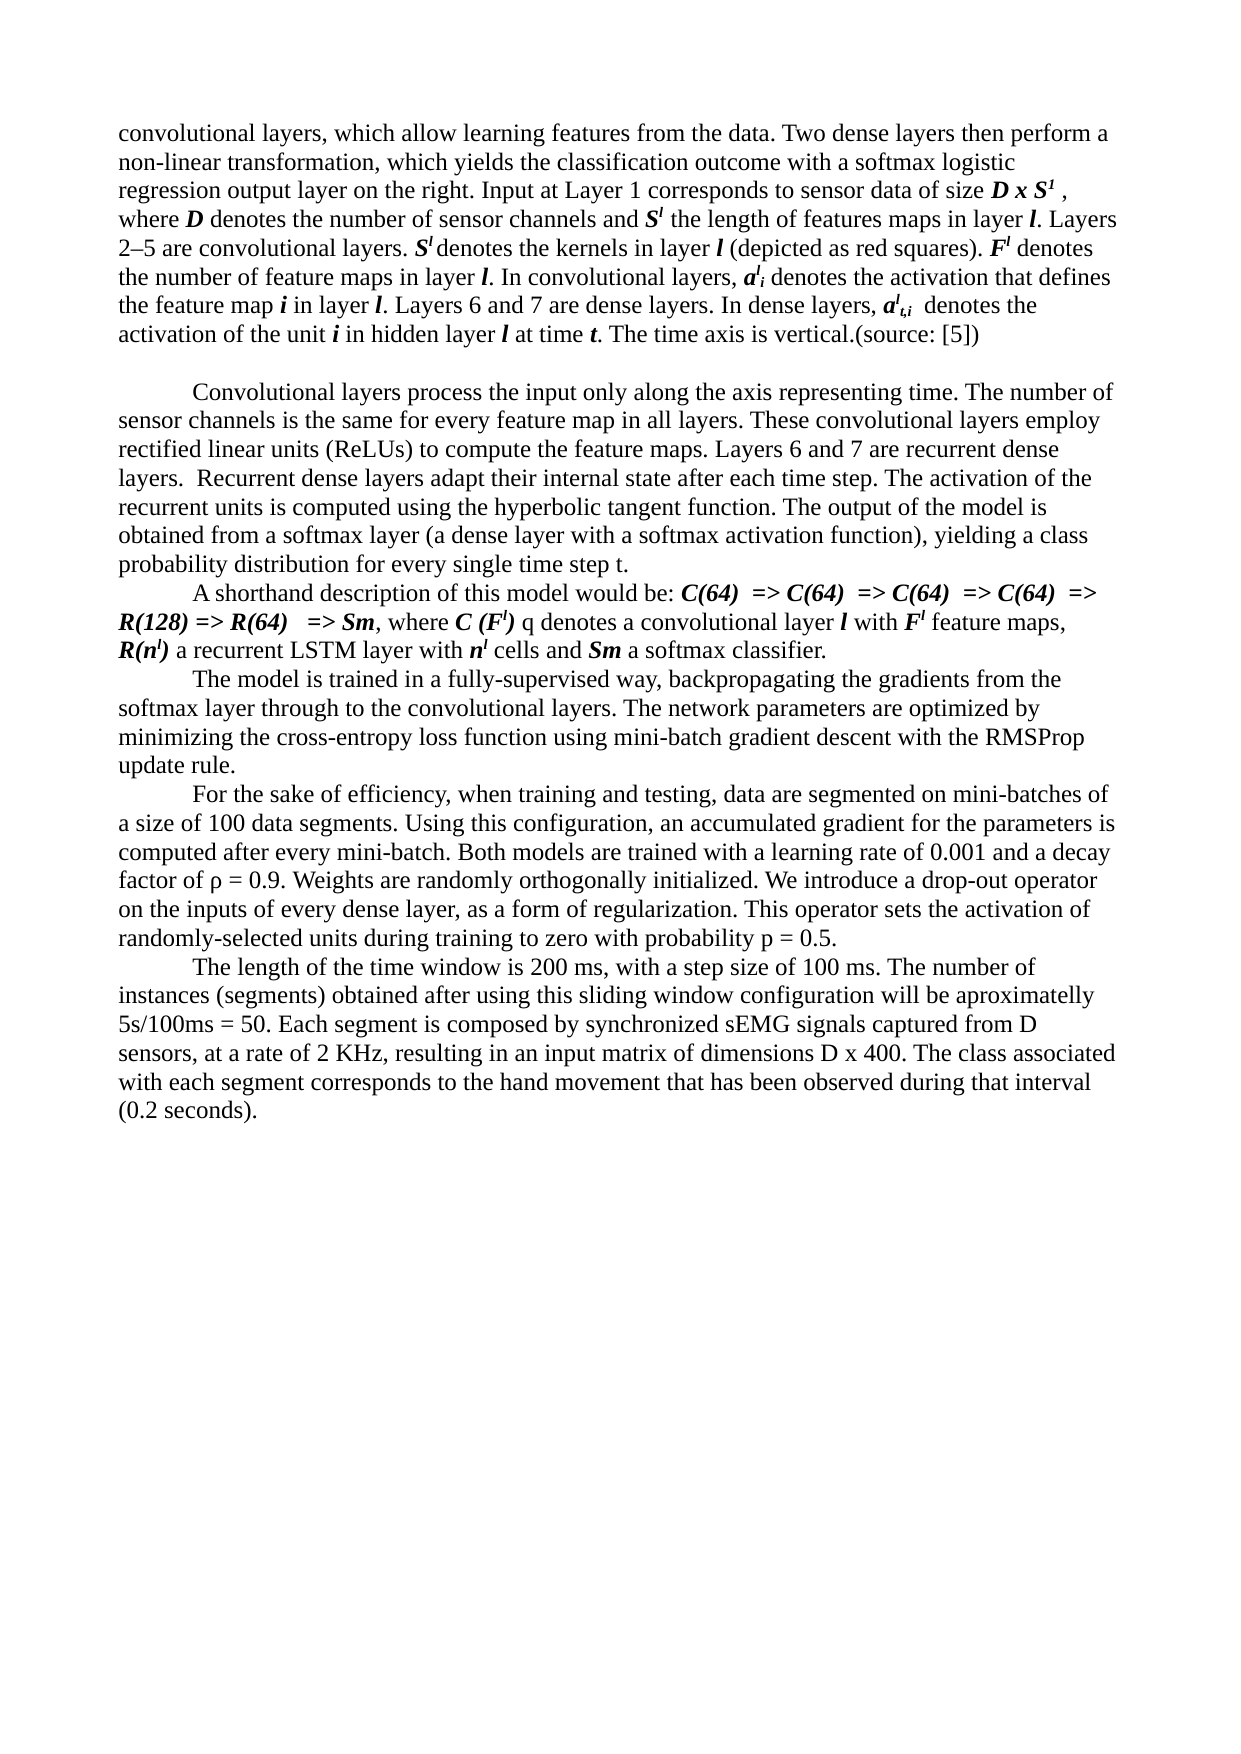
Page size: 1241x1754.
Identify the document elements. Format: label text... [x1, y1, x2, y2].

text factor of ρ = 0.9. Weights are randomly orthogonally initialized. We introduce a drop-out operator [118, 866, 1122, 894]
text randomly-selected units during training to zero with probability p = 0.5. [118, 923, 1122, 952]
text convolutional layers, which allow learning features from the data. Two dense layers then perform a non-linear transformation, which yields the classification outcome with a softmax logistic regression output layer on the right. Input at Layer 1 corresponds to sensor data of size D x S1 , where D denotes the number of sensor channels and Sl the length of features maps in layer l. Layers 2–5 are convolutional layers. Sl denotes the kernels in layer l (depicted as red squares). Fl denotes the number of feature maps in layer l. In convolutional layers, ali denotes the activation that defines the feature map i in layer l. Layers 6 and 7 are dense layers. In dense layers, alt,i denotes the activation of the unit i in hidden layer l at time t. The time axis is vertical.(source: [5]) [118, 118, 1122, 348]
text A shorthand description of this model would be: C(64) => C(64) => C(64) => C(64) => R(128) => R(64) => Sm, where C (Fl) q denotes a convolutional layer l with Fl feature maps, R(nl) a recurrent LSTM layer with nl cells and Sm a softmax classifier. [118, 578, 1122, 664]
text computed after every mini-batch. Both models are trained with a learning rate of 0.001 and a decay [118, 837, 1122, 866]
text The model is trained in a fully-supervised way, backpropagating the gradients from the softmax layer through to the convolutional layers. The network parameters are optimized by minimizing the cross-entropy loss function using mini-batch gradient descent with the RMSProp update rule. [118, 664, 1122, 779]
text sensor channels is the same for every feature map in all layers. These convolutional layers employ rectified linear units (ReLUs) to compute the feature maps. Layers 6 and 7 are recurrent dense layers. Recurrent dense layers adapt their internal state after each time step. The activation of the recurrent units is computed using the hyperbolic tangent function. The output of the model is obtained from a softmax layer (a dense layer with a softmax activation function), yielding a class probability distribution for every single time step t. [118, 406, 1122, 578]
text For the sake of efficiency, when training and testing, data are segmented on mini-batches of a size of 100 data segments. Using this configuration, an accumulated gradient for the parameters is [118, 779, 1122, 837]
text The length of the time window is 200 ms, with a step size of 100 ms. The number of instances (segments) obtained after using this sliding window configuration will be aproximatelly 5s/100ms = 50. Each segment is composed by synchronized sEMG signals captured from D sensors, at a rate of 2 KHz, resulting in an input matrix of dimensions D x 400. The class associated with each segment corresponds to the hand movement that has been observed during that interval (0.2 seconds). [118, 952, 1122, 1124]
text Convolutional layers process the input only along the axis representing time. The number of [118, 377, 1122, 406]
text on the inputs of every dense layer, as a form of regularization. This operator sets the activation of [118, 894, 1122, 923]
